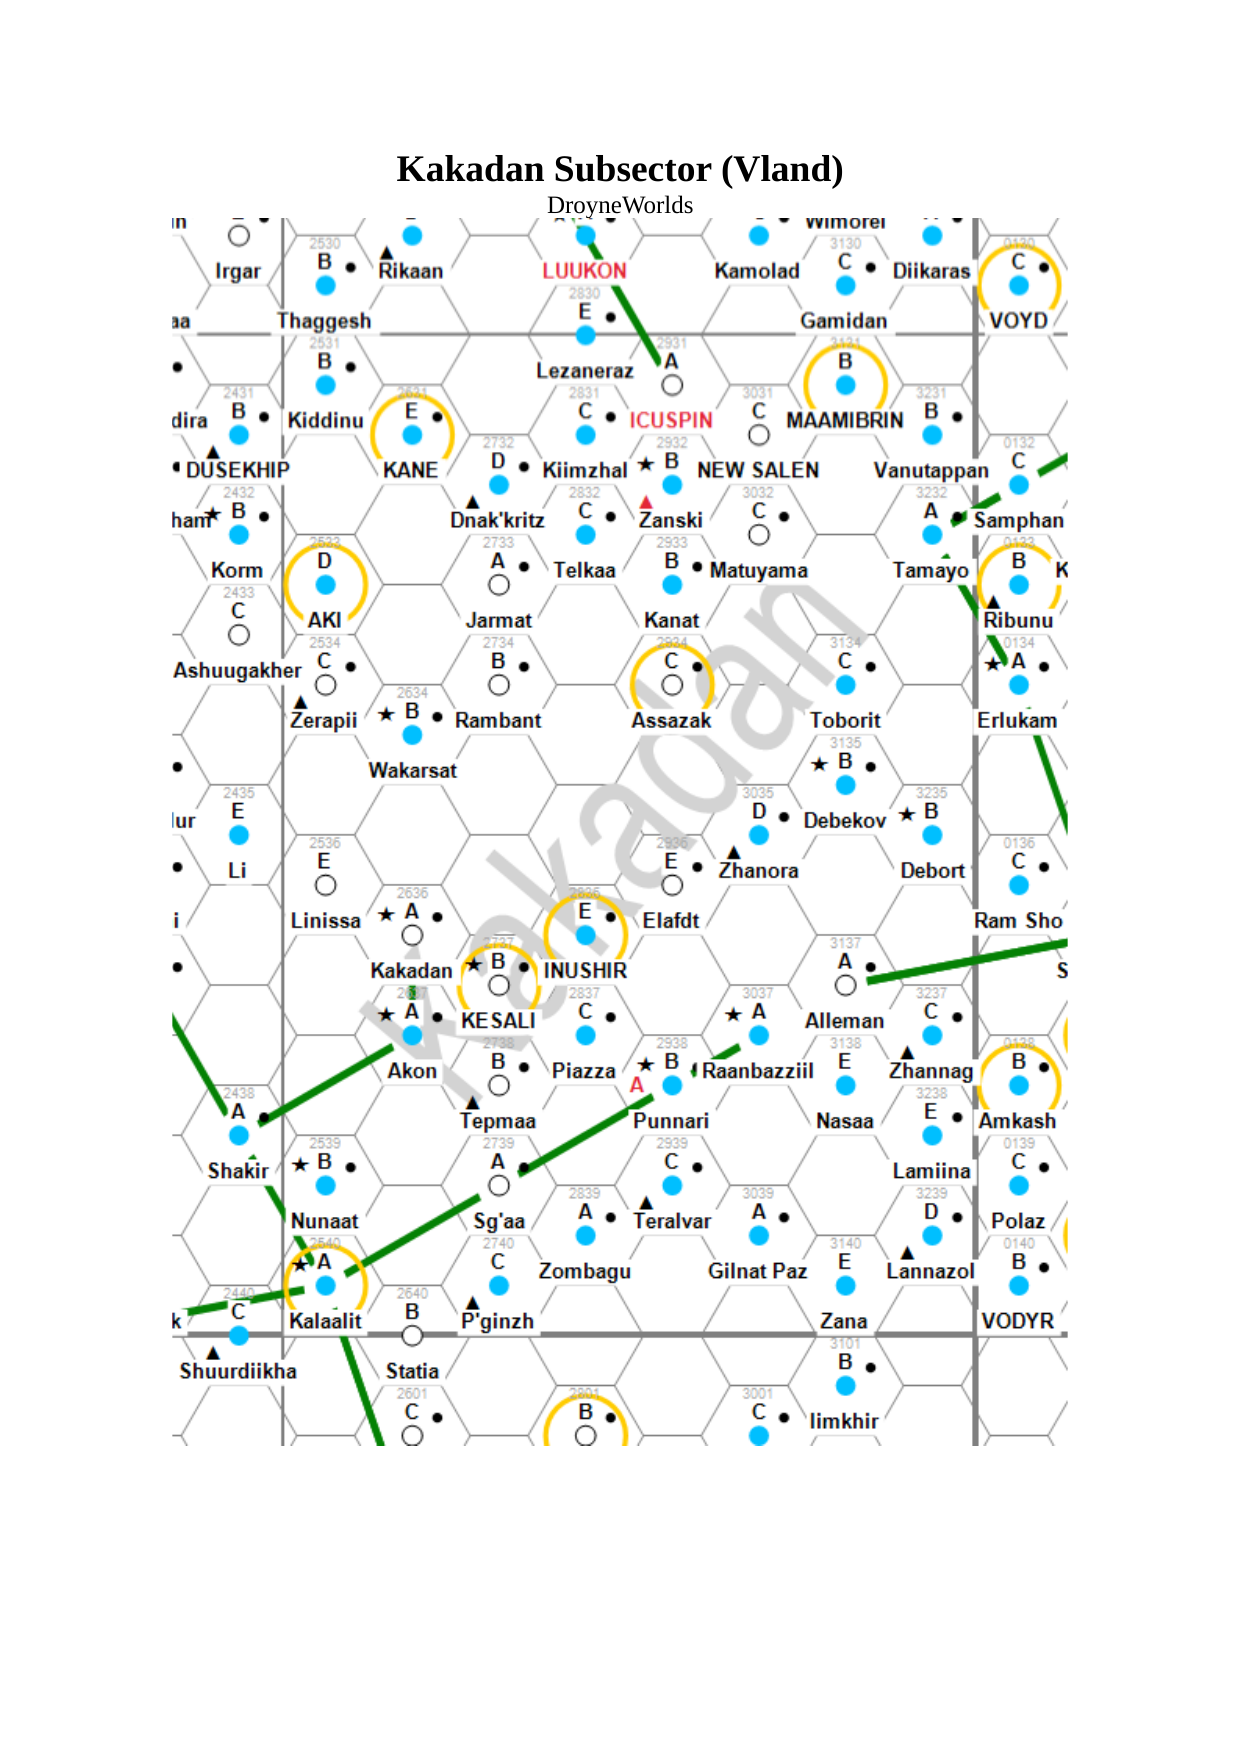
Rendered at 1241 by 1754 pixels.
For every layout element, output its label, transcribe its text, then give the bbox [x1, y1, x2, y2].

text DroyneWorlds [118, 190, 1122, 219]
text Kakadan Subsector (Vland) [118, 147, 1122, 190]
picture [172, 218, 1068, 1446]
